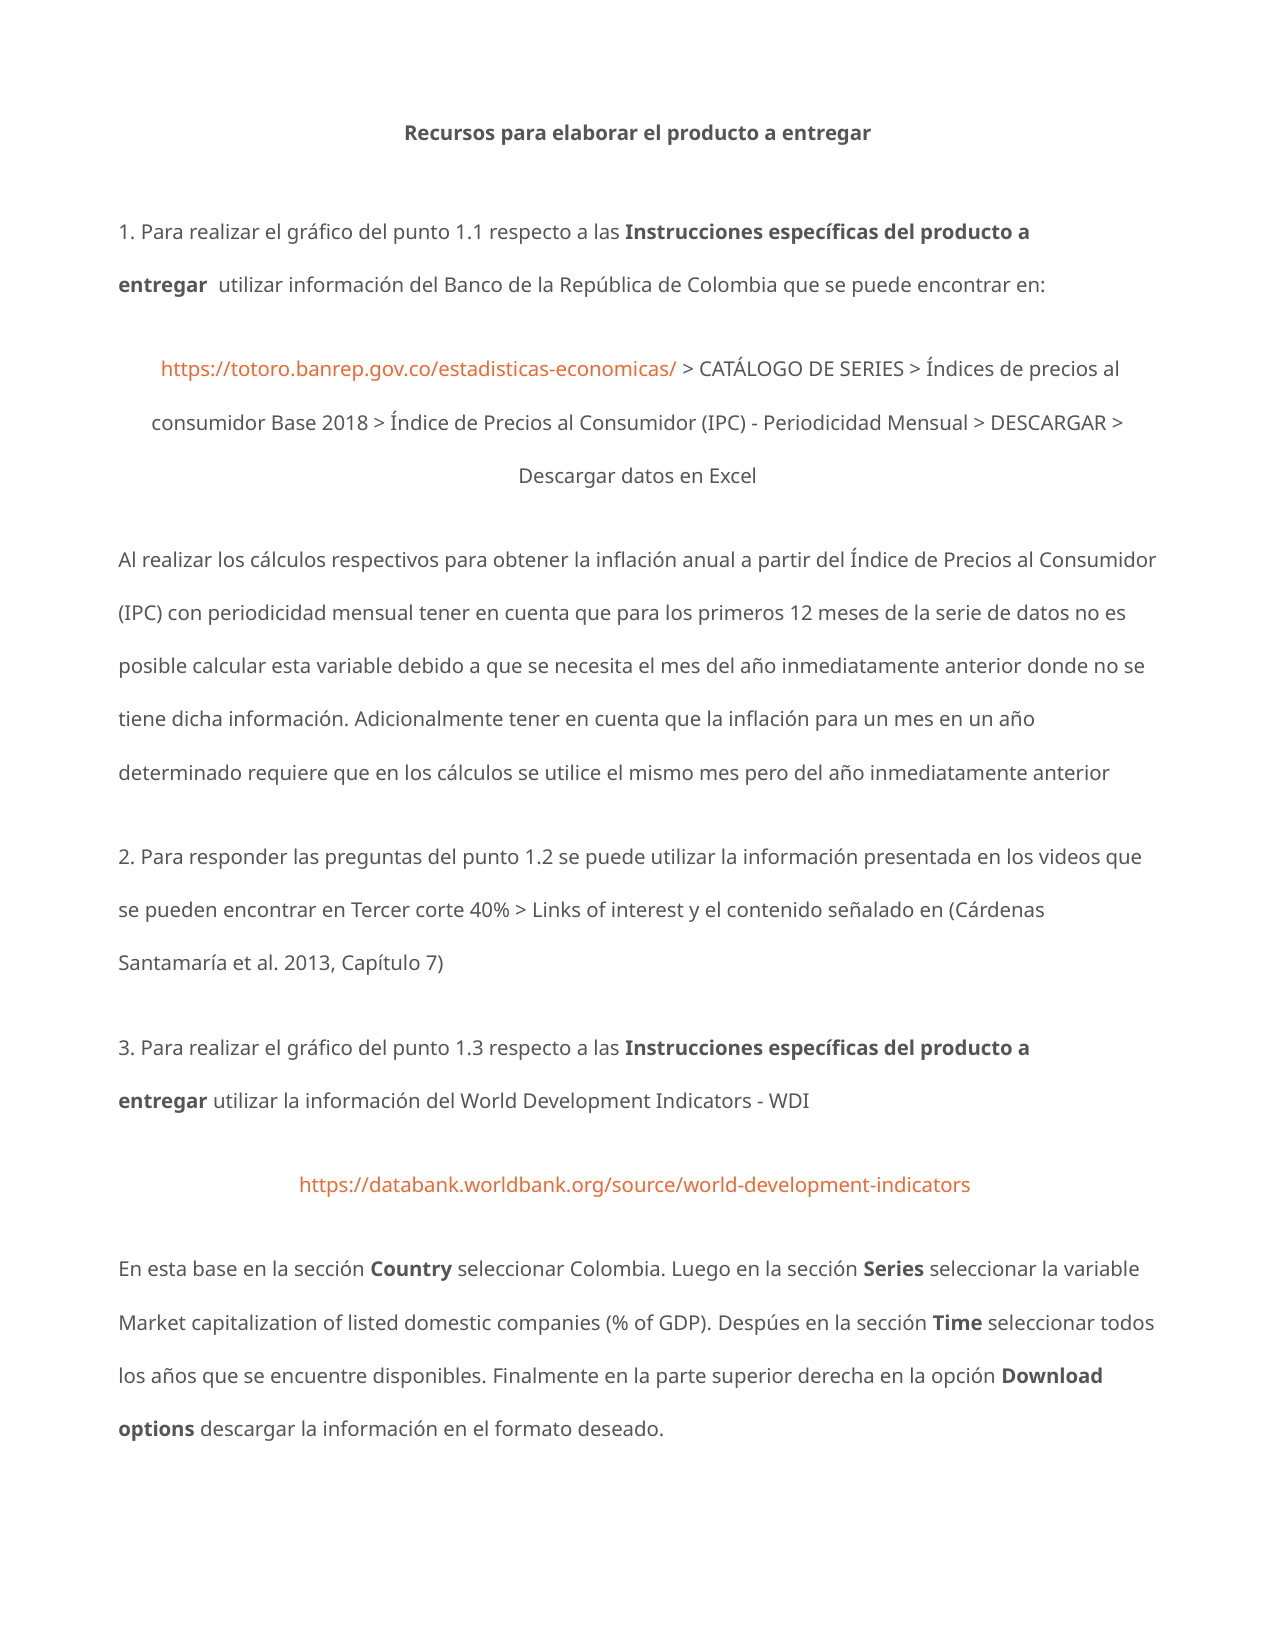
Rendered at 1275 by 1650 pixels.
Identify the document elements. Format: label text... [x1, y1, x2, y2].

subtitle 3. Para realizar el gráfico del punto 1.3 respecto a las Instrucciones específicas del producto a entregar utilizar la información del World Development Indicators - WDI [118, 1033, 1157, 1114]
subtitle https://totoro.banrep.gov.co/estadisticas-economicas/ > CATÁLOGO DE SERIES > Índices de precios al consumidor Base 2018 > Índice de Precios al Consumidor (IPC) - Periodicidad Mensual > DESCARGAR > Descargar datos en Excel [118, 355, 1157, 489]
subtitle https://databank.worldbank.org/source/world-development-indicators [118, 1171, 1157, 1198]
subtitle Recursos para elaborar el producto a entregar [118, 118, 1157, 146]
subtitle 2. Para responder las preguntas del punto 1.2 se puede utilizar la información presentada en los videos que se pueden encontrar en Tercer corte 40% > Links of interest y el contenido señalado en (Cárdenas Santamaría et al. 2013, Capítulo 7) [118, 842, 1157, 976]
subtitle Al realizar los cálculos respectivos para obtener la inflación anual a partir del Índice de Precios al Consumidor (IPC) con periodicidad mensual tener en cuenta que para los primeros 12 meses de la serie de datos no es posible calcular esta variable debido a que se necesita el mes del año inmediatamente anterior donde no se tiene dicha información. Adicionalmente tener en cuenta que la inflación para un mes en un año determinado requiere que en los cálculos se utilice el mismo mes pero del año inmediatamente anterior [118, 546, 1157, 786]
subtitle En esta base en la sección Country seleccionar Colombia. Luego en la sección Series seleccionar la variable Market capitalization of listed domestic companies (% of GDP). Despúes en la sección Time seleccionar todos los años que se encuentre disponibles. Finalmente en la parte superior derecha en la opción Download options descargar la información en el formato deseado. [118, 1255, 1157, 1442]
subtitle 1. Para realizar el gráfico del punto 1.1 respecto a las Instrucciones específicas del producto a entregar utilizar información del Banco de la República de Colombia que se puede encontrar en: [118, 217, 1157, 298]
